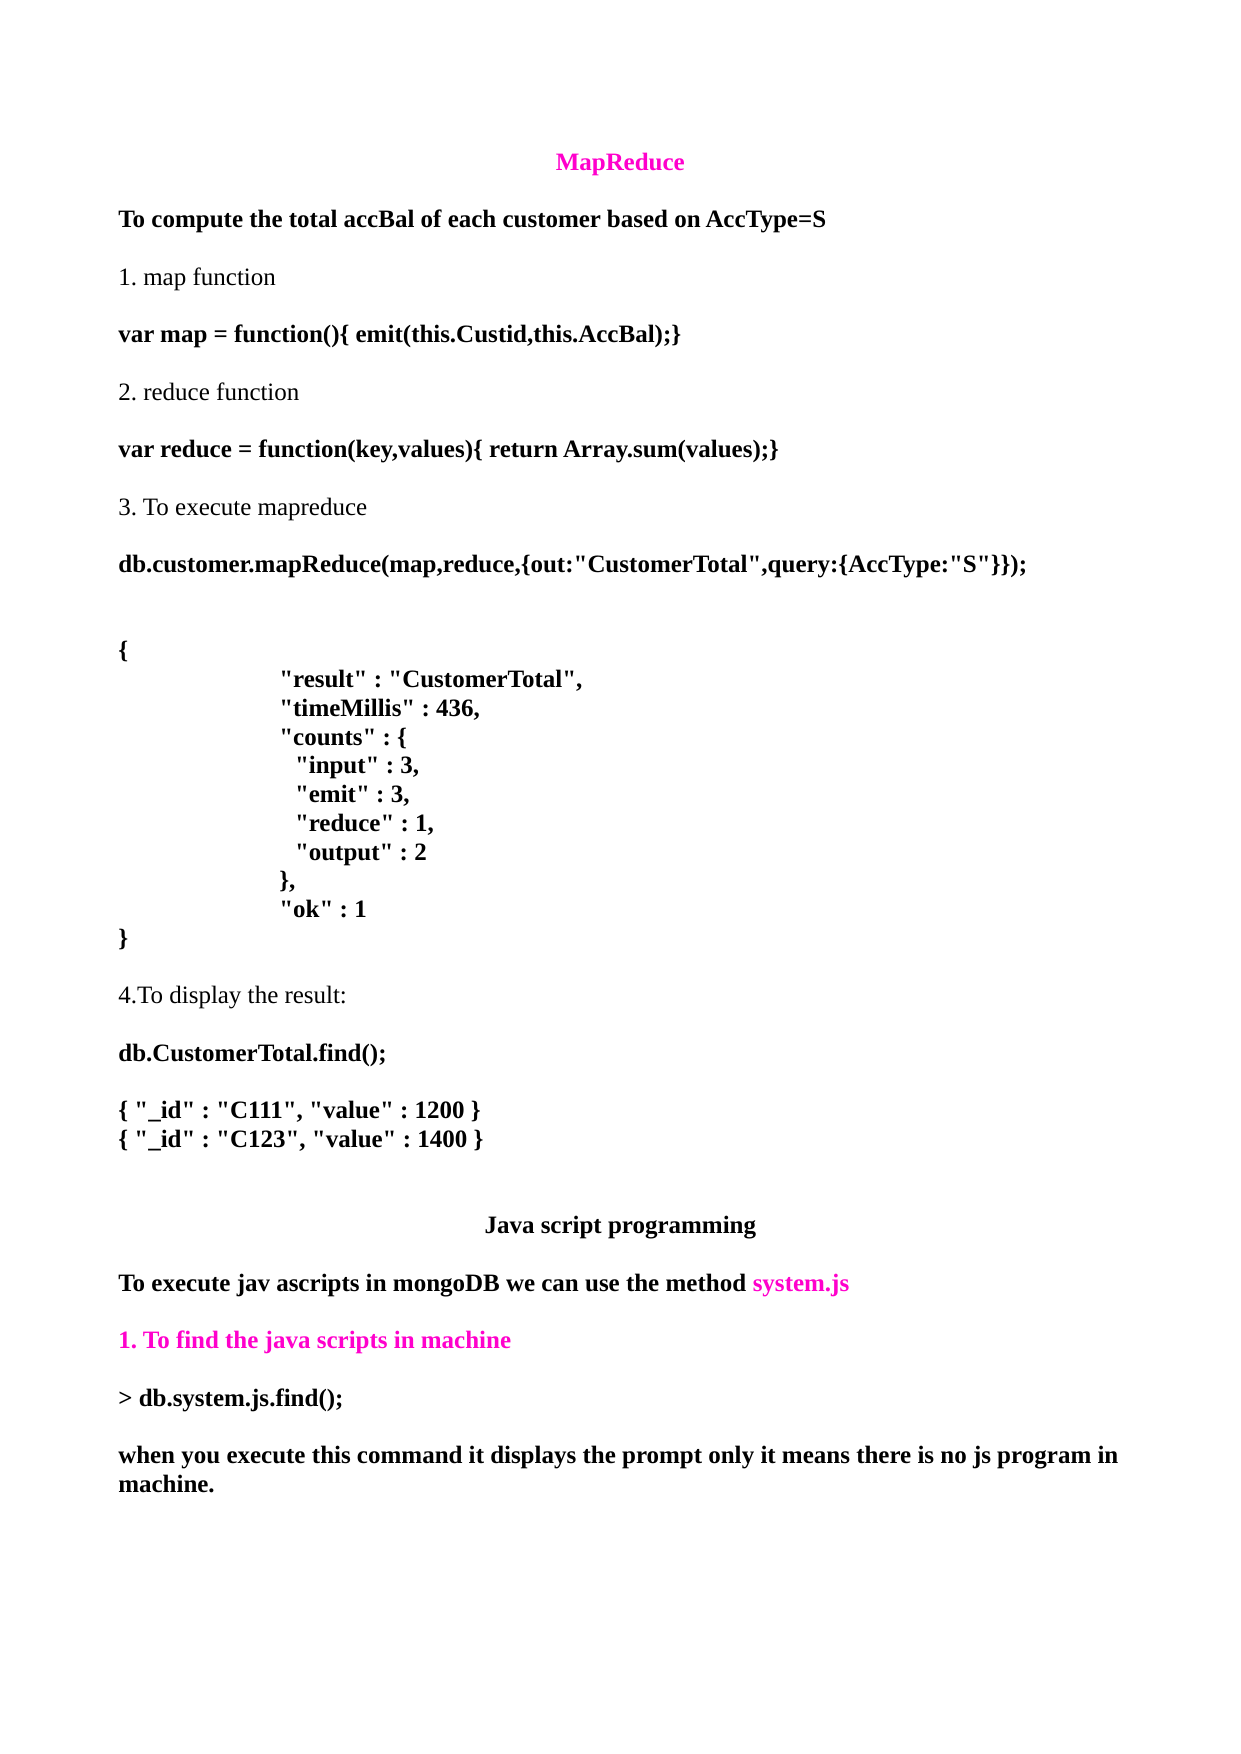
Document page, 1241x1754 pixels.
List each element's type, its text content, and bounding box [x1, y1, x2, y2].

text { "_id" : "C123", "value" : 1400 } [118, 1124, 1122, 1153]
text } [118, 923, 1122, 952]
text }, [118, 866, 1122, 894]
text "timeMillis" : 436, [118, 693, 1122, 722]
text "input" : 3, [118, 751, 1122, 779]
text "ok" : 1 [118, 894, 1122, 923]
text "emit" : 3, [118, 779, 1122, 808]
text var reduce = function(key,values){ return Array.sum(values);} [118, 434, 1122, 463]
text To execute jav ascripts in mongoDB we can use the method system.js [118, 1268, 1122, 1297]
text "reduce" : 1, [118, 808, 1122, 837]
text 1. map function [118, 262, 1122, 291]
text 2. reduce function [118, 377, 1122, 406]
text To compute the total accBal of each customer based on AccType=S [118, 204, 1122, 233]
text 4.To display the result: [118, 981, 1122, 1009]
text "counts" : { [118, 722, 1122, 751]
text { "_id" : "C111", "value" : 1200 } [118, 1096, 1122, 1124]
text Java script programming [118, 1211, 1122, 1239]
text > db.system.js.find(); [118, 1383, 1122, 1412]
text "result" : "CustomerTotal", [118, 664, 1122, 693]
text db.customer.mapReduce(map,reduce,{out:"CustomerTotal",query:{AccType:"S"}}); [118, 549, 1122, 578]
text db.CustomerTotal.find(); [118, 1038, 1122, 1067]
text MapReduce [118, 147, 1122, 176]
text 3. To execute mapreduce [118, 492, 1122, 521]
text 1. To find the java scripts in machine [118, 1326, 1122, 1354]
text var map = function(){ emit(this.Custid,this.AccBal);} [118, 319, 1122, 348]
text "output" : 2 [118, 837, 1122, 866]
text { [118, 636, 1122, 664]
text when you execute this command it displays the prompt only it means there is no js program in machine. [118, 1441, 1122, 1498]
